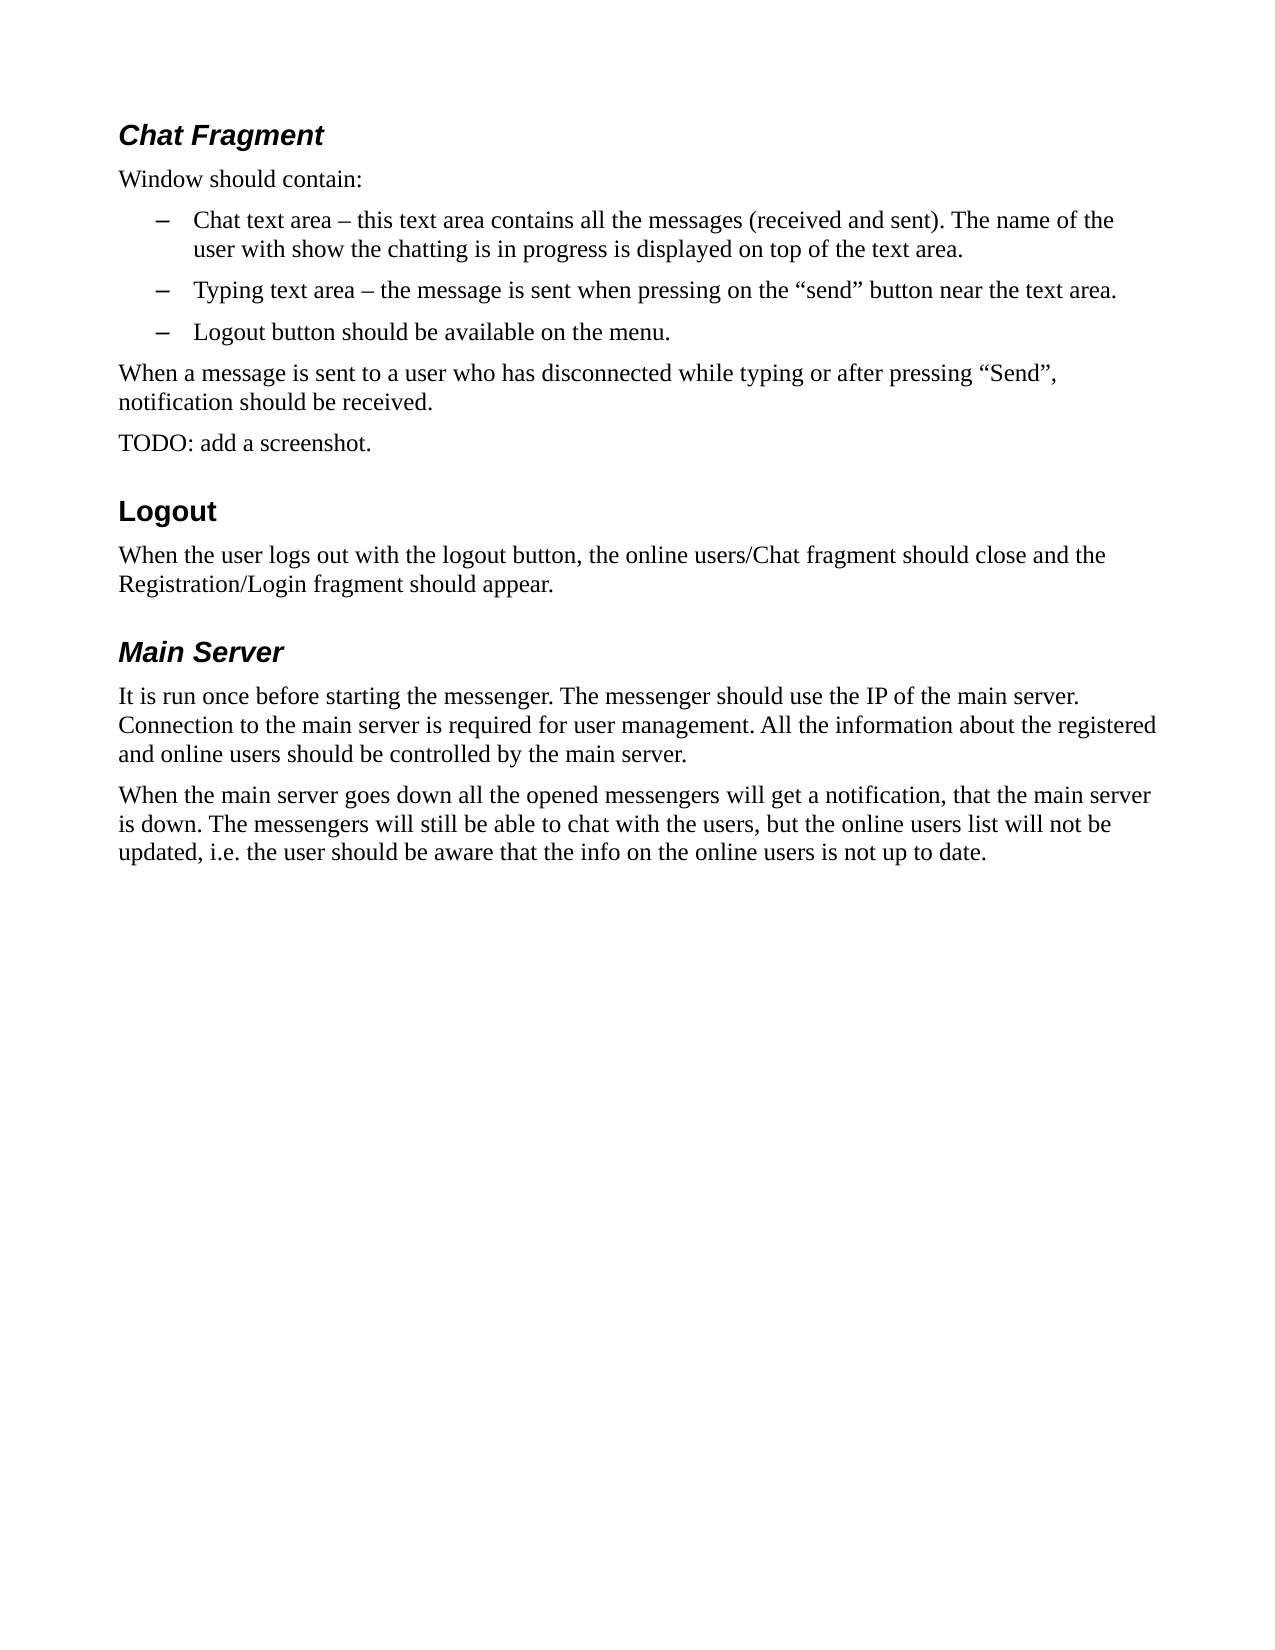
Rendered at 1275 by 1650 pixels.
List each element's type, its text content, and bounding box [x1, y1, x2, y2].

text It is run once before starting the messenger. The messenger should use the IP of the main server. Connection to the main server is required for user management. All the information about the registered and online users should be controlled by the main server. [118, 681, 1157, 767]
list Typing text area – the message is sent when pressing on the “send” button near the text area. [156, 275, 1157, 304]
subtitle Chat Fragment [118, 118, 1157, 152]
text When the main server goes down all the opened messengers will get a notification, that the main server is down. The messengers will still be able to chat with the users, but the online users list will not be updated, i.e. the user should be aware that the info on the online users is not up to date. [118, 780, 1157, 866]
subtitle Main Server [118, 635, 1157, 669]
text TODO: add a screenshot. [118, 428, 1157, 457]
subtitle Logout [118, 494, 1157, 528]
text When the user logs out with the logout button, the online users/Chat fragment should close and the Registration/Login fragment should appear. [118, 540, 1157, 598]
list Logout button should be available on the menu. [156, 317, 1157, 345]
text Window should contain: [118, 164, 1157, 193]
list Chat text area – this text area contains all the messages (received and sent). The name of the user with show the chatting is in progress is displayed on top of the text area. [156, 205, 1157, 263]
text When a message is sent to a user who has disconnected while typing or after pressing “Send”, notification should be received. [118, 358, 1157, 415]
